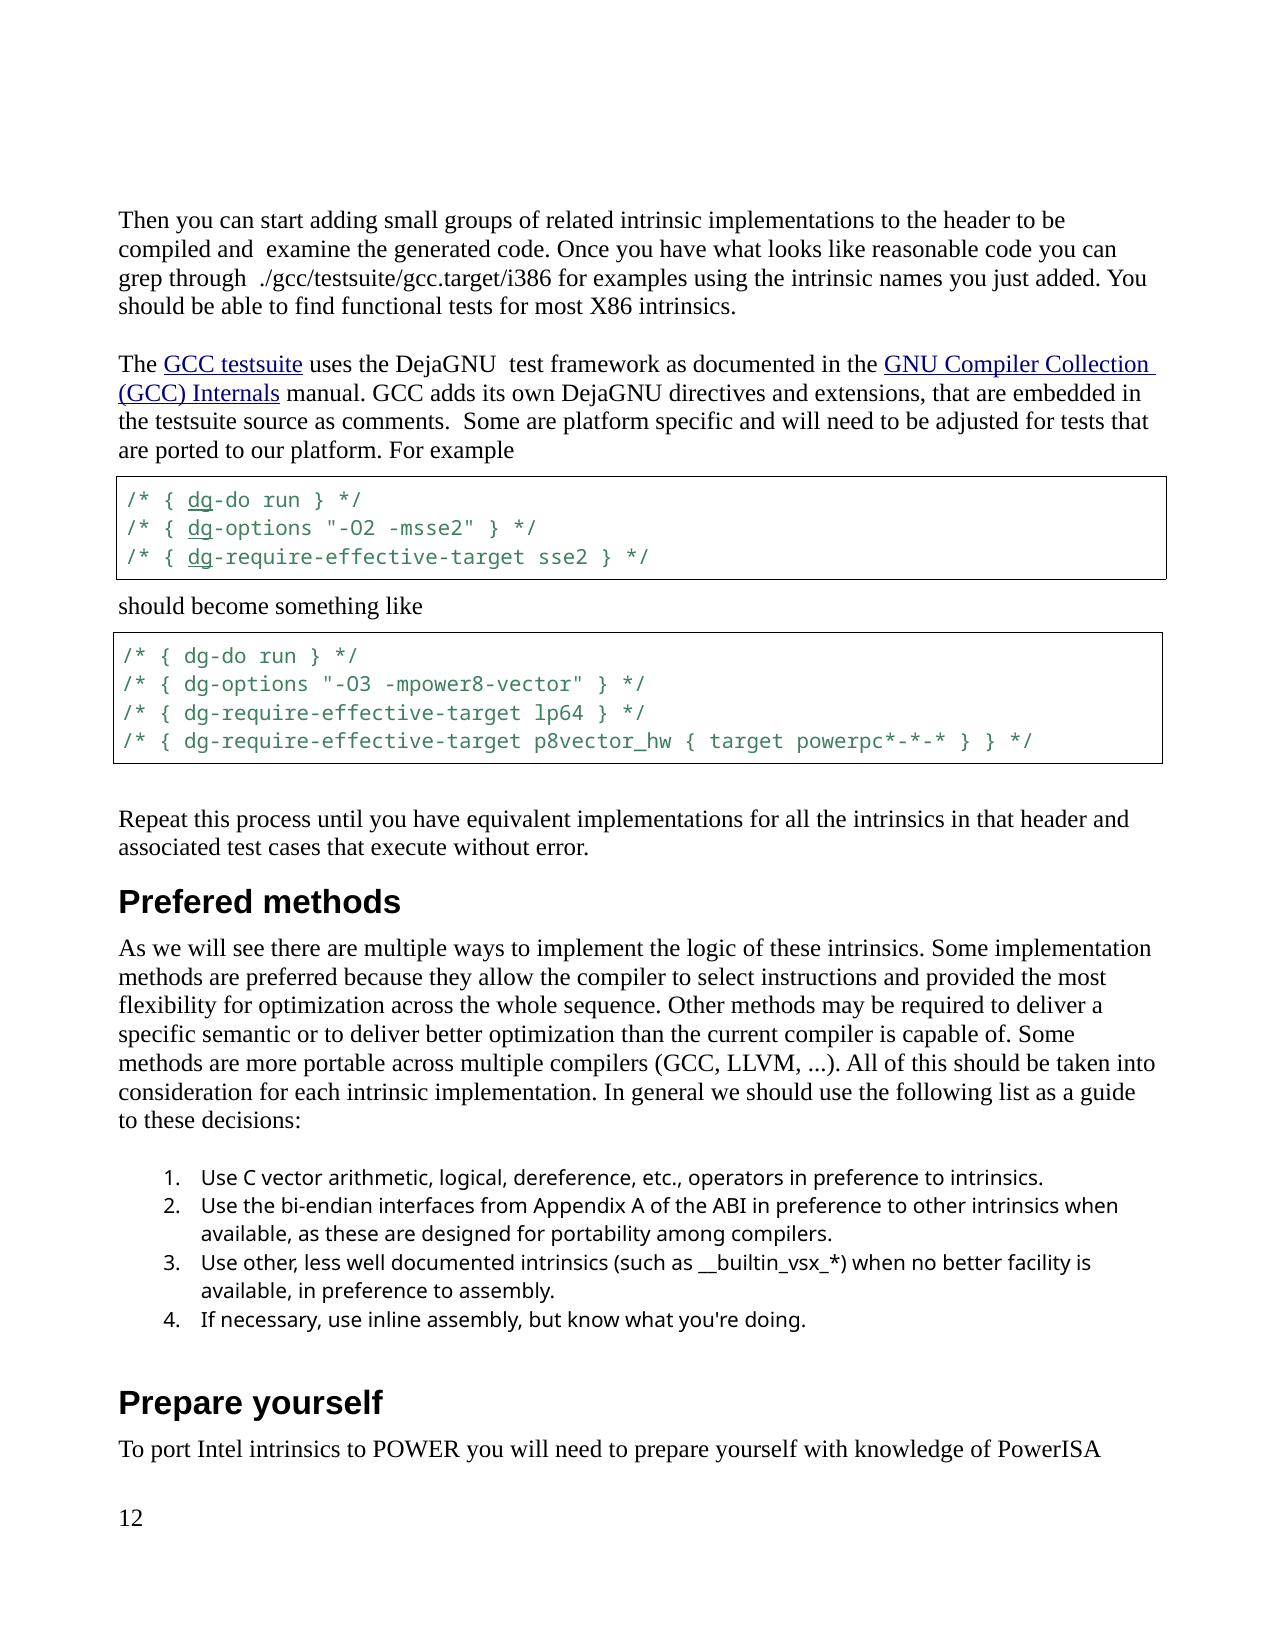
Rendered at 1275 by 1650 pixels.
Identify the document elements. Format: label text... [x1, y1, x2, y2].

text The GCC testsuite uses the DejaGNU test framework as documented in the GNU Compiler Collection (GCC) Internals manual. GCC adds its own DejaGNU directives and extensions, that are embedded in the testsuite source as comments. Some are platform specific and will need to be adjusted for tests that are ported to our platform. For example [118, 349, 1157, 464]
text /* { dg-do run } */ [125, 485, 1157, 513]
text [117, 477, 1166, 579]
text /* { dg-options "-O3 -mpower8-vector" } */ [121, 669, 1153, 698]
text should become something like [118, 580, 1157, 620]
list Use other, less well documented intrinsics (such as __builtin_vsx_*) when no better facility is available, in preference to assembly. [163, 1248, 1157, 1305]
subtitle Prepare yourself [118, 1383, 1157, 1422]
subtitle Prefered methods [118, 882, 1157, 921]
list Use C vector arithmetic, logical, dereference, etc., operators in preference to intrinsics. [163, 1163, 1157, 1191]
text To port Intel intrinsics to POWER you will need to prepare yourself with knowledge of PowerISA [118, 1434, 1157, 1463]
text As we will see there are multiple ways to implement the logic of these intrinsics. Some implementation methods are preferred because they allow the compiler to select instructions and provided the most flexibility for optimization across the whole sequence. Other methods may be required to deliver a specific semantic or to deliver better optimization than the current compiler is capable of. Some methods are more portable across multiple compilers (GCC, LLVM, ...). All of this should be taken into consideration for each intrinsic implementation. In general we should use the following list as a guide to these decisions: [118, 933, 1157, 1134]
text [118, 464, 1157, 476]
text /* { dg-require-effective-target lp64 } */ [121, 698, 1153, 726]
text /* { dg-options "-O2 -msse2" } */ [125, 513, 1157, 542]
text Then you can start adding small groups of related intrinsic implementations to the header to be compiled and examine the generated code. Once you have what looks like reasonable code you can grep through ./gcc/testsuite/gcc.target/i386 for examples using the intrinsic names you just added. You should be able to find functional tests for most X86 intrinsics. [118, 205, 1157, 320]
text /* { dg-require-effective-target p8vector_hw { target powerpc*-*-* } } */ [121, 726, 1153, 754]
text Repeat this process until you have equivalent implementations for all the intrinsics in that header and associated test cases that execute without error. [118, 804, 1157, 861]
text /* { dg-require-effective-target sse2 } */ [125, 542, 1157, 570]
list Use the bi-endian interfaces from Appendix A of the ABI in preference to other intrinsics when available, as these are designed for portability among compilers. [163, 1191, 1157, 1248]
list If necessary, use inline assembly, but know what you're doing. [163, 1305, 1157, 1333]
text /* { dg-do run } */ [121, 641, 1153, 669]
